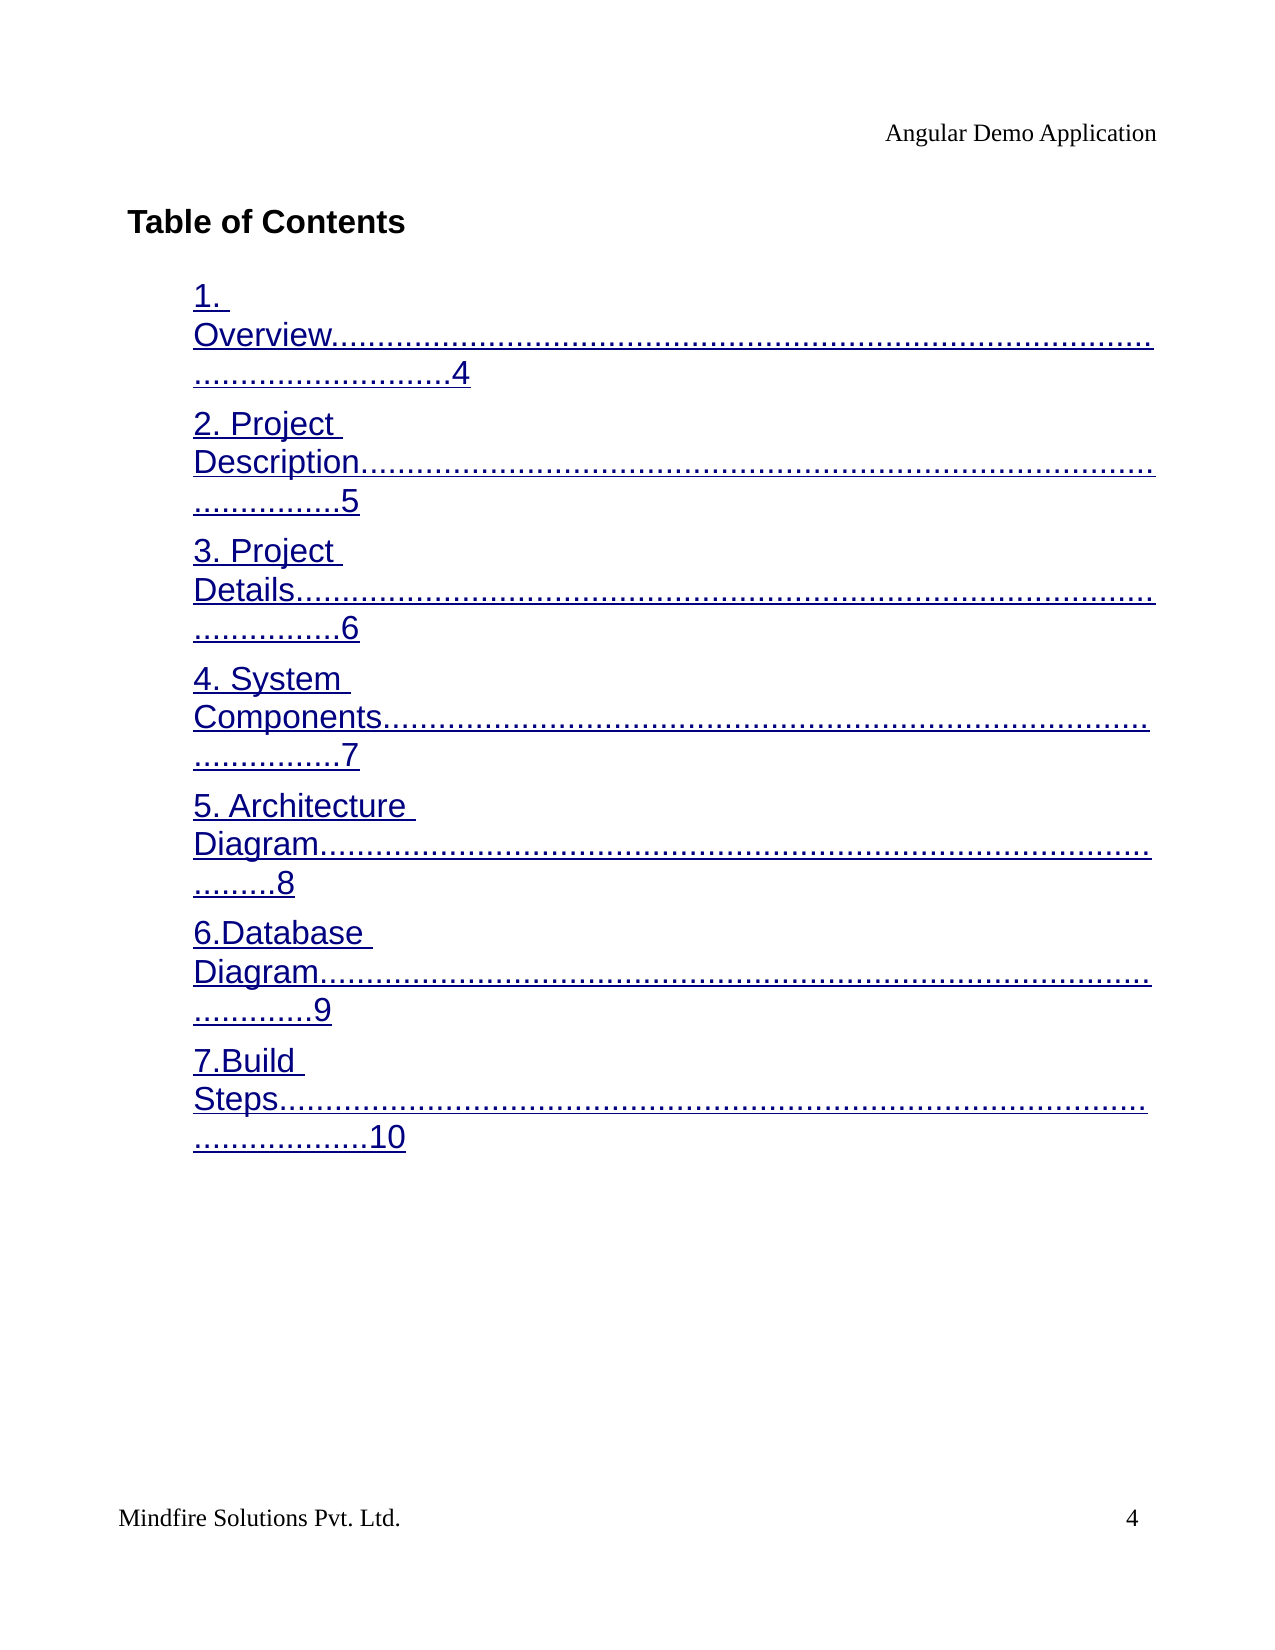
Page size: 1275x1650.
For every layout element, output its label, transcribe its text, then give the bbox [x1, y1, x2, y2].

text 5. Architecture Diagram...................................................................................................8 [193, 786, 1157, 901]
text 7.Build Steps.................................................................................................................10 [193, 1041, 1157, 1156]
subtitle Table of Contents [127, 202, 1157, 240]
text 3. Project Details.............................................................................................................6 [193, 531, 1157, 646]
text 1. Overview.....................................................................................................................4 [193, 276, 1157, 392]
text 4. System Components...................................................................................................7 [193, 658, 1157, 774]
text 2. Project Description......................................................................................................5 [193, 404, 1157, 519]
text 6.Database Diagram.......................................................................................................9 [193, 913, 1157, 1029]
